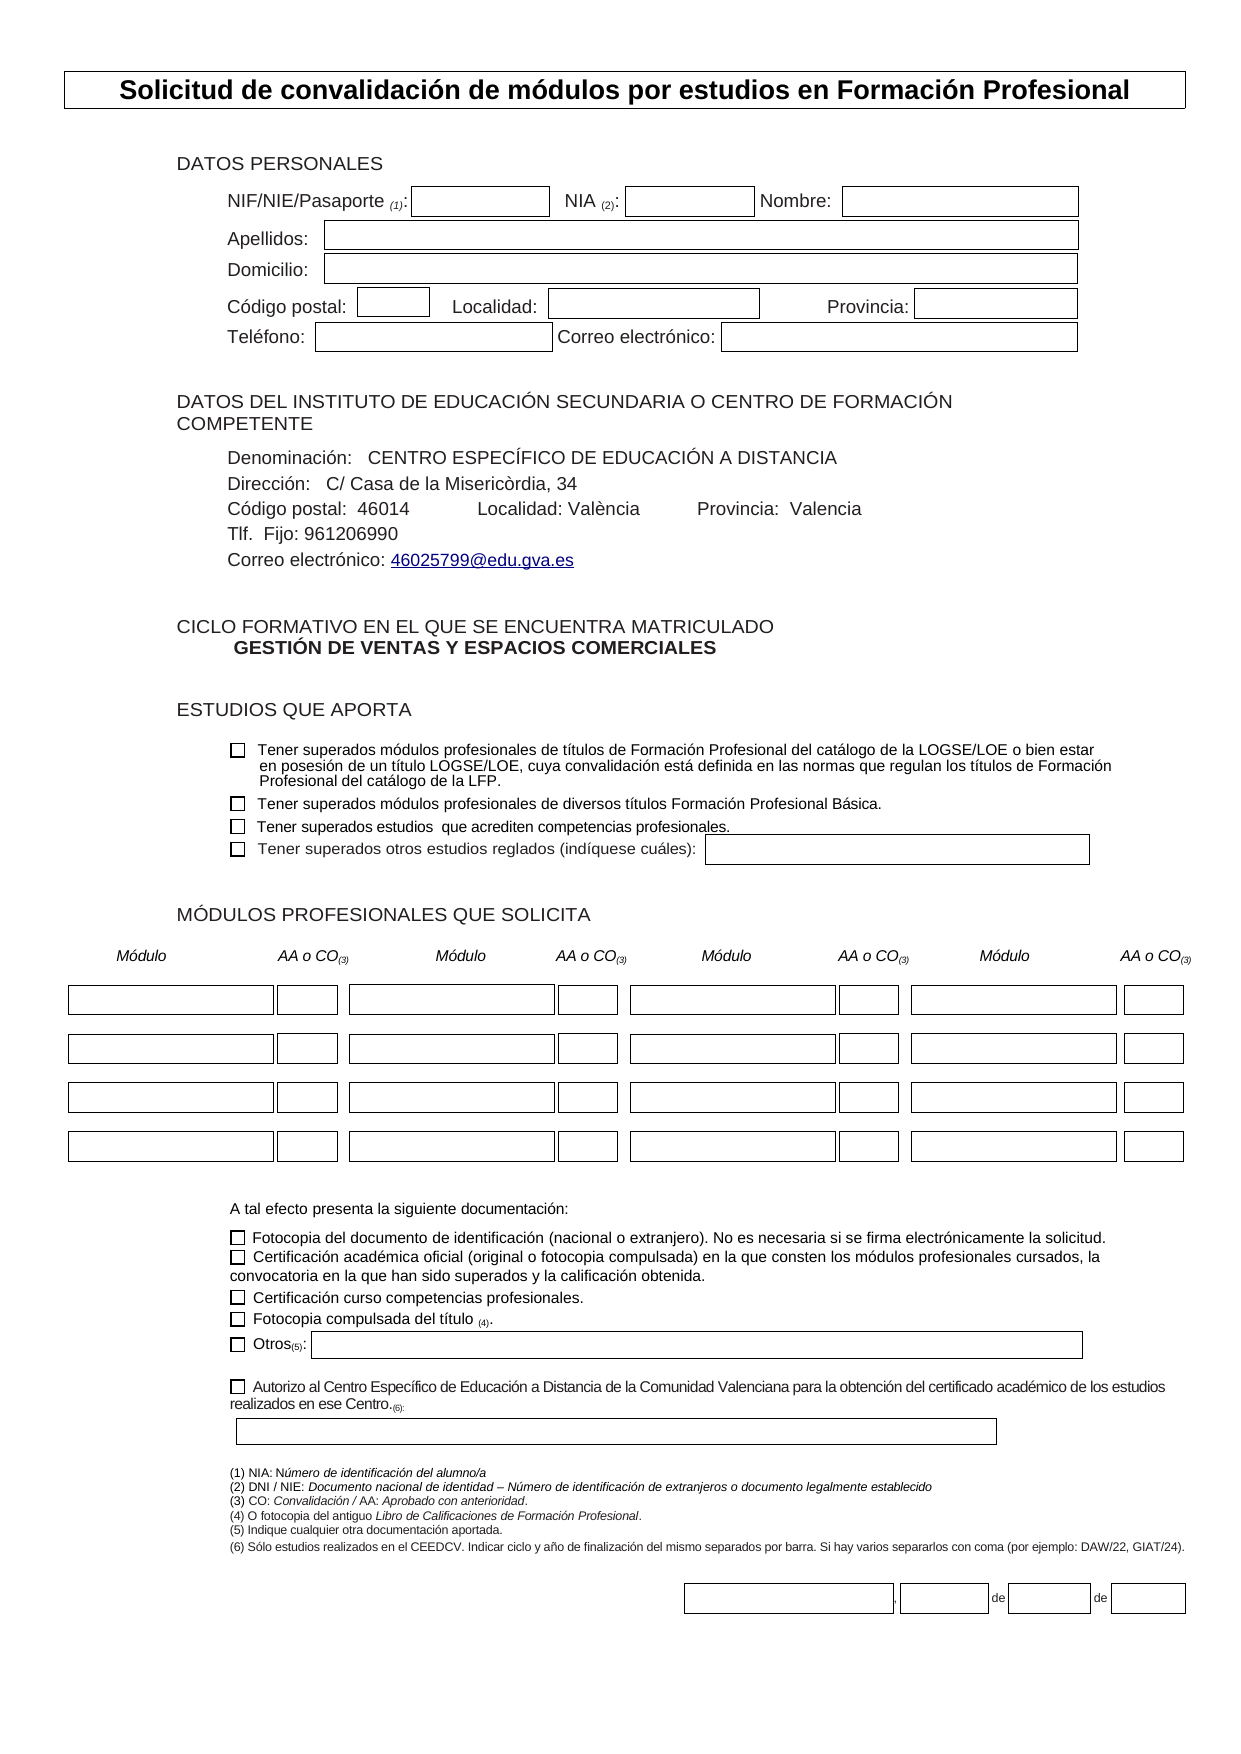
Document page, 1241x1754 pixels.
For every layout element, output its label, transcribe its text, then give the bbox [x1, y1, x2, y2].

text Apellidos: [227, 220, 324, 250]
text [1078, 322, 1185, 351]
text Tener superados otros estudios reglados (indíquese cuáles): [229, 841, 705, 858]
text Código postal: 46014 Localidad: València Provincia: Valencia [227, 498, 1185, 519]
text Certificación académica oficial (original o fotocopia compulsada) en la que consten los módulos profesionales cursados, la convocatoria en la que han sido superados y la calificación obtenida. [229, 1248, 1138, 1285]
text Tener superados módulos profesionales de títulos de Formación Profesional del catálogo de la LOGSE/LOE o bien estar en posesión de un título LOGSE/LOE, cuya convalidación está definida en las normas que regulan los títulos de Formación Profesional del catálogo de la LFP. [229, 743, 1114, 790]
text (3) CO: Convalidación / AA: Aprobado con anterioridad. [188, 1494, 1185, 1508]
text (1) NIA: Número de identificación del alumno/a [188, 1465, 1185, 1480]
text (4) O fotocopia del antiguo Libro de Calificaciones de Formación Profesional. [188, 1508, 1185, 1523]
text [1083, 1331, 1185, 1358]
text Domicilio: [227, 253, 324, 283]
text Nombre: [755, 186, 842, 216]
text Certificación curso competencias profesionales. [229, 1288, 1185, 1306]
text [1078, 253, 1185, 283]
text Solicitud de convalidación de módulos por estudios en Formación Profesional [65, 72, 1185, 108]
text GESTIÓN DE VENTAS Y ESPACIOS COMERCIALES [228, 637, 1185, 658]
text Autorizo al Centro Específico de Educación a Distancia de la Comunidad Valenciana para la obtención del certificado académico de los estudios realizados en ese Centro.(6): [229, 1378, 1185, 1413]
text (6) Sólo estudios realizados en el CEEDCV. Indicar ciclo y año de finalización del mismo separados por barra. Si hay varios separarlos con coma (por ejemplo: DAW/22, GIAT/24). [188, 1537, 1185, 1554]
text Módulo AA o CO(3) Módulo AA o CO(3) Módulo AA o CO(3) Módulo AA o CO(3) [58, 948, 1197, 965]
text Fotocopia del documento de identificación (nacional o extranjero). No es necesaria si se firma electrónicamente la solicitud. [229, 1229, 1185, 1247]
text ESTUDIOS QUE APORTA [176, 699, 1185, 721]
text Dirección: C/ Casa de la Misericòrdia, 34 [227, 472, 1185, 494]
text [1079, 220, 1185, 250]
text [64, 1589, 684, 1606]
text Tener superados estudios que acrediten competencias profesionales. [229, 819, 1185, 835]
text DATOS DEL INSTITUTO DE EDUCACIÓN SECUNDARIA O CENTRO DE FORMACIÓN COMPETENTE [176, 391, 1079, 435]
text Otros(5): [229, 1331, 311, 1358]
text , [894, 1589, 900, 1606]
text DATOS PERSONALES [176, 153, 1185, 174]
text CICLO FORMATIVO EN EL QUE SE ENCUENTRA MATRICULADO [176, 615, 1185, 637]
text (2) DNI / NIE: Documento nacional de identidad – Número de identificación de extranjeros o documento legalmente establecido [188, 1480, 1185, 1494]
text Correo electrónico: [553, 322, 721, 351]
text NIF/NIE/Pasaporte (1): [227, 186, 411, 216]
text (5) Indique cualquier otra documentación aportada. [188, 1523, 1185, 1537]
text MÓDULOS PROFESIONALES QUE SOLICITA [176, 904, 878, 926]
text Denominación: CENTRO ESPECÍFICO DE EDUCACIÓN A DISTANCIA [227, 447, 1185, 468]
text Código postal: Localidad: Provincia: [227, 287, 1185, 318]
text Tlf. Fijo: 961206990 [227, 523, 1185, 544]
text [1079, 186, 1185, 216]
text de [1091, 1589, 1111, 1606]
text A tal efecto presenta la siguiente documentación: [229, 1199, 1185, 1217]
text Correo electrónico: 46025799@edu.gva.es [227, 548, 1185, 570]
text NIA (2): [550, 186, 625, 216]
text Tener superados módulos profesionales de diversos títulos Formación Profesional Básica. [229, 796, 1185, 813]
text Fotocopia compulsada del título (4). [229, 1310, 1185, 1328]
text de [989, 1589, 1008, 1606]
text Teléfono: [227, 322, 315, 351]
text [1090, 841, 1185, 858]
